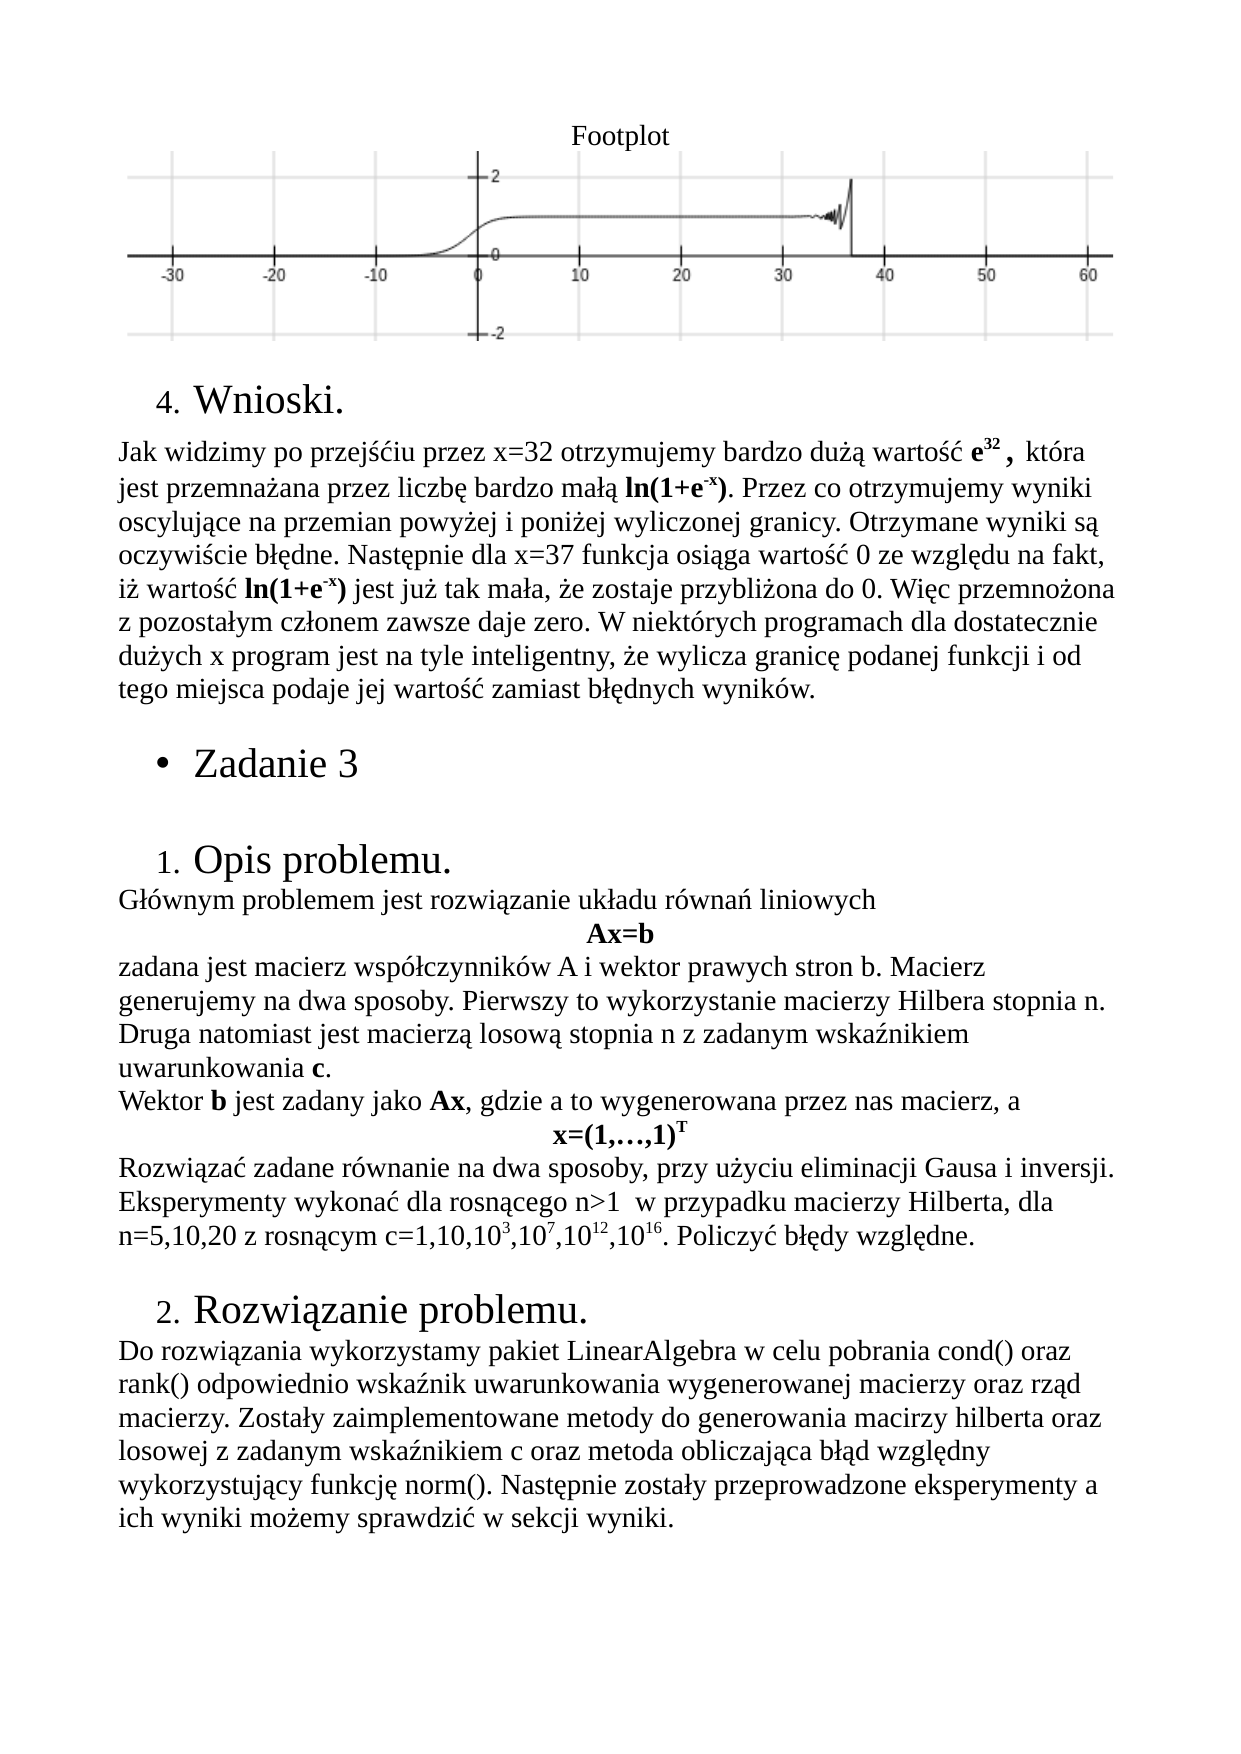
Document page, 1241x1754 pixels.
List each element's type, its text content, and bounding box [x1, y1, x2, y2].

list Zadanie 3 [156, 738, 1122, 786]
text Ax=b [118, 916, 1122, 949]
list Opis problemu. [156, 834, 1122, 882]
text Jak widzimy po przejśćiu przez x=32 otrzymujemy bardzo dużą wartość e32 , która jest przemnażana przez liczbę bardzo małą ln(1+e-x). Przez co otrzymujemy wyniki oscylujące na przemian powyżej i poniżej wyliczonej granicy. Otrzymane wyniki są oczywiście błędne. Następnie dla x=37 funkcja osiąga wartość 0 ze względu na fakt, iż wartość ln(1+e-x) jest już tak mała, że zostaje przybliżona do 0. Więc przemnożona [118, 422, 1122, 604]
text x=(1,…,1)T [118, 1117, 1122, 1151]
text Do rozwiązania wykorzystamy pakiet LinearAlgebra w celu pobrania cond() oraz rank() odpowiednio wskaźnik uwarunkowania wygenerowanej macierzy oraz rząd macierzy. Zostały zaimplementowane metody do generowania macirzy hilberta oraz losowej z zadanym wskaźnikiem c oraz metoda obliczająca błąd względny wykorzystujący funkcję norm(). Następnie zostały przeprowadzone eksperymenty a ich wyniki możemy sprawdzić w sekcji wyniki. [118, 1333, 1122, 1534]
text Footplot [118, 118, 1122, 152]
picture [127, 151, 1114, 341]
list Wnioski. [156, 374, 1122, 422]
text zadana jest macierz współczynników A i wektor prawych stron b. Macierz generujemy na dwa sposoby. Pierwszy to wykorzystanie macierzy Hilbera stopnia n. Druga natomiast jest macierzą losową stopnia n z zadanym wskaźnikiem uwarunkowania c. [118, 949, 1122, 1083]
text z pozostałym członem zawsze daje zero. W niektórych programach dla dostatecznie dużych x program jest na tyle inteligentny, że wylicza granicę podanej funkcji i od tego miejsca podaje jej wartość zamiast błędnych wyników. [118, 604, 1122, 705]
text Rozwiązać zadane równanie na dwa sposoby, przy użyciu eliminacji Gausa i inversji. Eksperymenty wykonać dla rosnącego n>1 w przypadku macierzy Hilberta, dla n=5,10,20 z rosnącym c=1,10,103,107,1012,1016. Policzyć błędy względne. [118, 1151, 1122, 1251]
list Rozwiązanie problemu. [156, 1285, 1122, 1333]
text Głównym problemem jest rozwiązanie układu równań liniowych [118, 882, 1122, 916]
text Wektor b jest zadany jako Ax, gdzie a to wygenerowana przez nas macierz, a [118, 1083, 1122, 1117]
